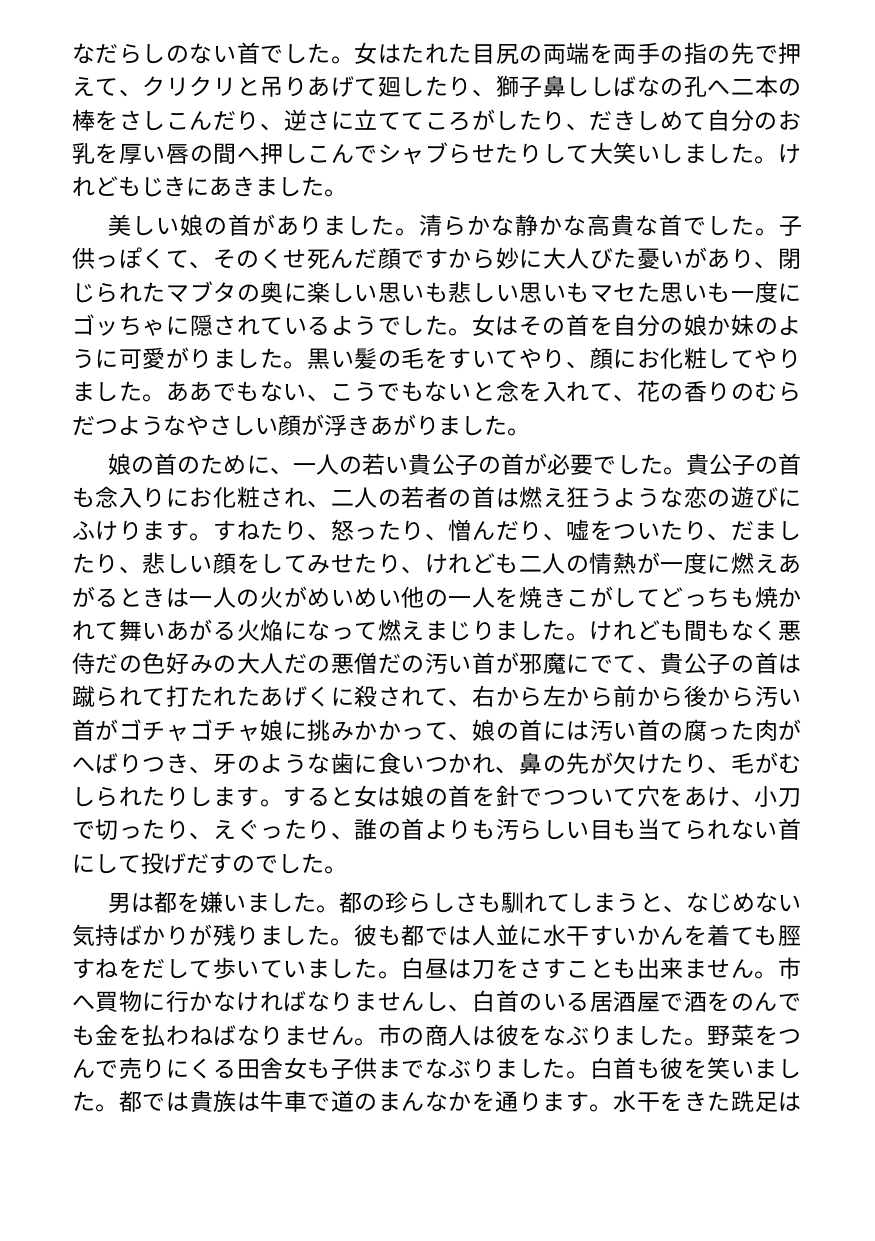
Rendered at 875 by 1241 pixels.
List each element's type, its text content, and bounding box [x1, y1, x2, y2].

text 娘の首のために、一人の若い貴公子の首が必要でした。貴公子の首も念入りにお化粧され、二人の若者の首は燃え狂うような恋の遊びにふけります。すねたり、怒ったり、憎んだり、嘘をついたり、だましたり、悲しい顔をしてみせたり、けれども二人の情熱が一度に燃えあがるときは一人の火がめいめい他の一人を焼きこがしてどっちも焼かれて舞いあがる火焔になって燃えまじりました。けれども間もなく悪侍だの色好みの大人だの悪僧だの汚い首が邪魔にでて、貴公子の首は蹴られて打たれたあげくに殺されて、右から左から前から後から汚い首がゴチャゴチャ娘に挑みかかって、娘の首には汚い首の腐った肉がへばりつき、牙のような歯に食いつかれ、鼻の先が欠けたり、毛がむしられたりします。すると女は娘の首を針でつついて穴をあけ、小刀で切ったり、えぐったり、誰の首よりも汚らしい目も当てられない首にして投げだすのでした。 [72, 447, 802, 879]
text 男は都を嫌いました。都の珍らしさも馴れてしまうと、なじめない気持ばかりが残りました。彼も都では人並に水干すいかんを着ても脛すねをだして歩いていました。白昼は刀をさすことも出来ません。市へ買物に行かなければなりませんし、白首のいる居酒屋で酒をのんでも金を払わねばなりません。市の商人は彼をなぶりました。野菜をつんで売りにくる田舎女も子供までなぶりました。白首も彼を笑いました。都では貴族は牛車で道のまんなかを通ります。水干をきた跣足は [72, 884, 802, 1117]
text 美しい娘の首がありました。清らかな静かな高貴な首でした。子供っぽくて、そのくせ死んだ顔ですから妙に大人びた憂いがあり、閉じられたマブタの奥に楽しい思いも悲しい思いもマセた思いも一度にゴッちゃに隠されているようでした。女はその首を自分の娘か妹のように可愛がりました。黒い髪の毛をすいてやり、顔にお化粧してやりました。ああでもない、こうでもないと念を入れて、花の香りのむらだつようなやさしい顔が浮きあがりました。 [72, 208, 802, 441]
text なだらしのない首でした。女はたれた目尻の両端を両手の指の先で押えて、クリクリと吊りあげて廻したり、獅子鼻ししばなの孔へ二本の棒をさしこんだり、逆さに立ててころがしたり、だきしめて自分のお乳を厚い唇の間へ押しこんでシャブらせたりして大笑いしました。けれどもじきにあきました。 [72, 36, 802, 202]
